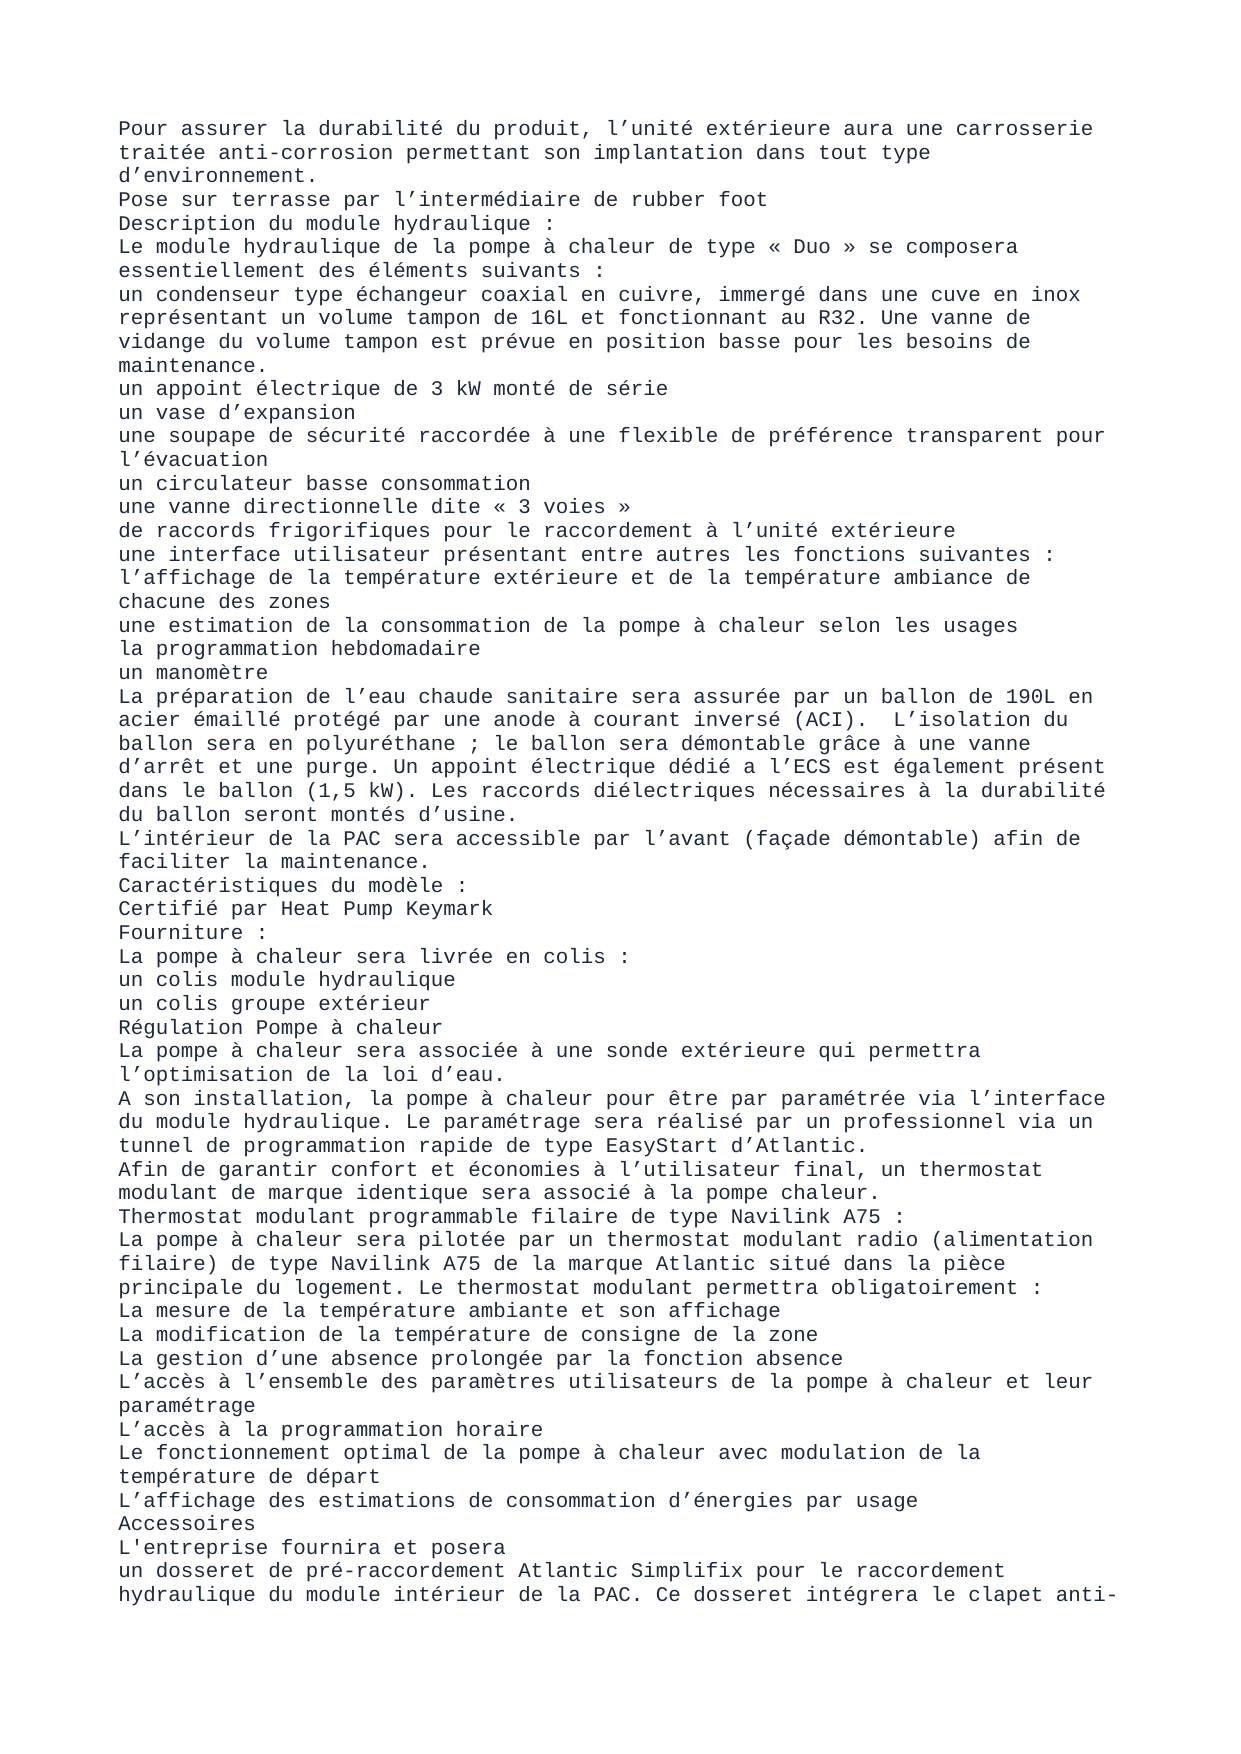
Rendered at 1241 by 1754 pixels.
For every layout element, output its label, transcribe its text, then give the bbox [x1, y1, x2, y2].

text A son installation, la pompe à chaleur pour être par paramétrée via l’interface du module hydraulique. Le paramétrage sera réalisé par un professionnel via un tunnel de programmation rapide de type EasyStart d’Atlantic. [118, 1088, 1122, 1158]
text Le module hydraulique de la pompe à chaleur de type « Duo » se composera essentiellement des éléments suivants : [118, 236, 1122, 284]
text La gestion d’une absence prolongée par la fonction absence [118, 1348, 1122, 1371]
text un circulateur basse consommation [118, 473, 1122, 496]
text l’affichage de la température extérieure et de la température ambiance de chacune des zones [118, 567, 1122, 615]
text La modification de la température de consigne de la zone [118, 1324, 1122, 1348]
text L'entreprise fournira et posera [118, 1537, 1122, 1561]
text L’accès à la programmation horaire [118, 1419, 1122, 1442]
text Certifié par Heat Pump Keymark [118, 898, 1122, 922]
text L’accès à l’ensemble des paramètres utilisateurs de la pompe à chaleur et leur paramétrage [118, 1371, 1122, 1419]
text La préparation de l’eau chaude sanitaire sera assurée par un ballon de 190L en acier émaillé protégé par une anode à courant inversé (ACI). L’isolation du ballon sera en polyuréthane ; le ballon sera démontable grâce à une vanne d’arrêt et une purge. Un appoint électrique dédié a l’ECS est également présent dans le ballon (1,5 kW). Les raccords diélectriques nécessaires à la durabilité du ballon seront montés d’usine. [118, 686, 1122, 827]
text un condenseur type échangeur coaxial en cuivre, immergé dans une cuve en inox représentant un volume tampon de 16L et fonctionnant au R32. Une vanne de vidange du volume tampon est prévue en position basse pour les besoins de maintenance. [118, 284, 1122, 378]
text un appoint électrique de 3 kW monté de série [118, 378, 1122, 402]
text une vanne directionnelle dite « 3 voies » [118, 496, 1122, 520]
text Fourniture : [118, 922, 1122, 946]
text un vase d’expansion [118, 402, 1122, 426]
text Pose sur terrasse par l’intermédiaire de rubber foot [118, 189, 1122, 213]
text une soupape de sécurité raccordée à une flexible de préférence transparent pour l’évacuation [118, 426, 1122, 473]
text un colis groupe extérieur [118, 993, 1122, 1017]
text Afin de garantir confort et économies à l’utilisateur final, un thermostat modulant de marque identique sera associé à la pompe chaleur. [118, 1158, 1122, 1206]
text Le fonctionnement optimal de la pompe à chaleur avec modulation de la température de départ [118, 1442, 1122, 1489]
text La pompe à chaleur sera associée à une sonde extérieure qui permettra l’optimisation de la loi d’eau. [118, 1040, 1122, 1088]
text de raccords frigorifiques pour le raccordement à l’unité extérieure [118, 520, 1122, 544]
text Régulation Pompe à chaleur [118, 1017, 1122, 1040]
text Caractéristiques du modèle : [118, 875, 1122, 898]
text Thermostat modulant programmable filaire de type Navilink A75 : [118, 1206, 1122, 1229]
text Accessoires [118, 1513, 1122, 1537]
text La pompe à chaleur sera pilotée par un thermostat modulant radio (alimentation filaire) de type Navilink A75 de la marque Atlantic situé dans la pièce principale du logement. Le thermostat modulant permettra obligatoirement : [118, 1229, 1122, 1300]
text L’intérieur de la PAC sera accessible par l’avant (façade démontable) afin de faciliter la maintenance. [118, 827, 1122, 875]
text un colis module hydraulique [118, 969, 1122, 993]
text L’affichage des estimations de consommation d’énergies par usage [118, 1489, 1122, 1513]
text Description du module hydraulique : [118, 213, 1122, 236]
text la programmation hebdomadaire [118, 638, 1122, 662]
text Pour assurer la durabilité du produit, l’unité extérieure aura une carrosserie traitée anti-corrosion permettant son implantation dans tout type d’environnement. [118, 118, 1122, 189]
text une interface utilisateur présentant entre autres les fonctions suivantes : [118, 544, 1122, 567]
text une estimation de la consommation de la pompe à chaleur selon les usages [118, 615, 1122, 638]
text La mesure de la température ambiante et son affichage [118, 1300, 1122, 1324]
text un manomètre [118, 662, 1122, 686]
text La pompe à chaleur sera livrée en colis : [118, 946, 1122, 969]
text un dosseret de pré-raccordement Atlantic Simplifix pour le raccordement hydraulique du module intérieur de la PAC. Ce dosseret intégrera le clapet anti- [118, 1561, 1122, 1608]
